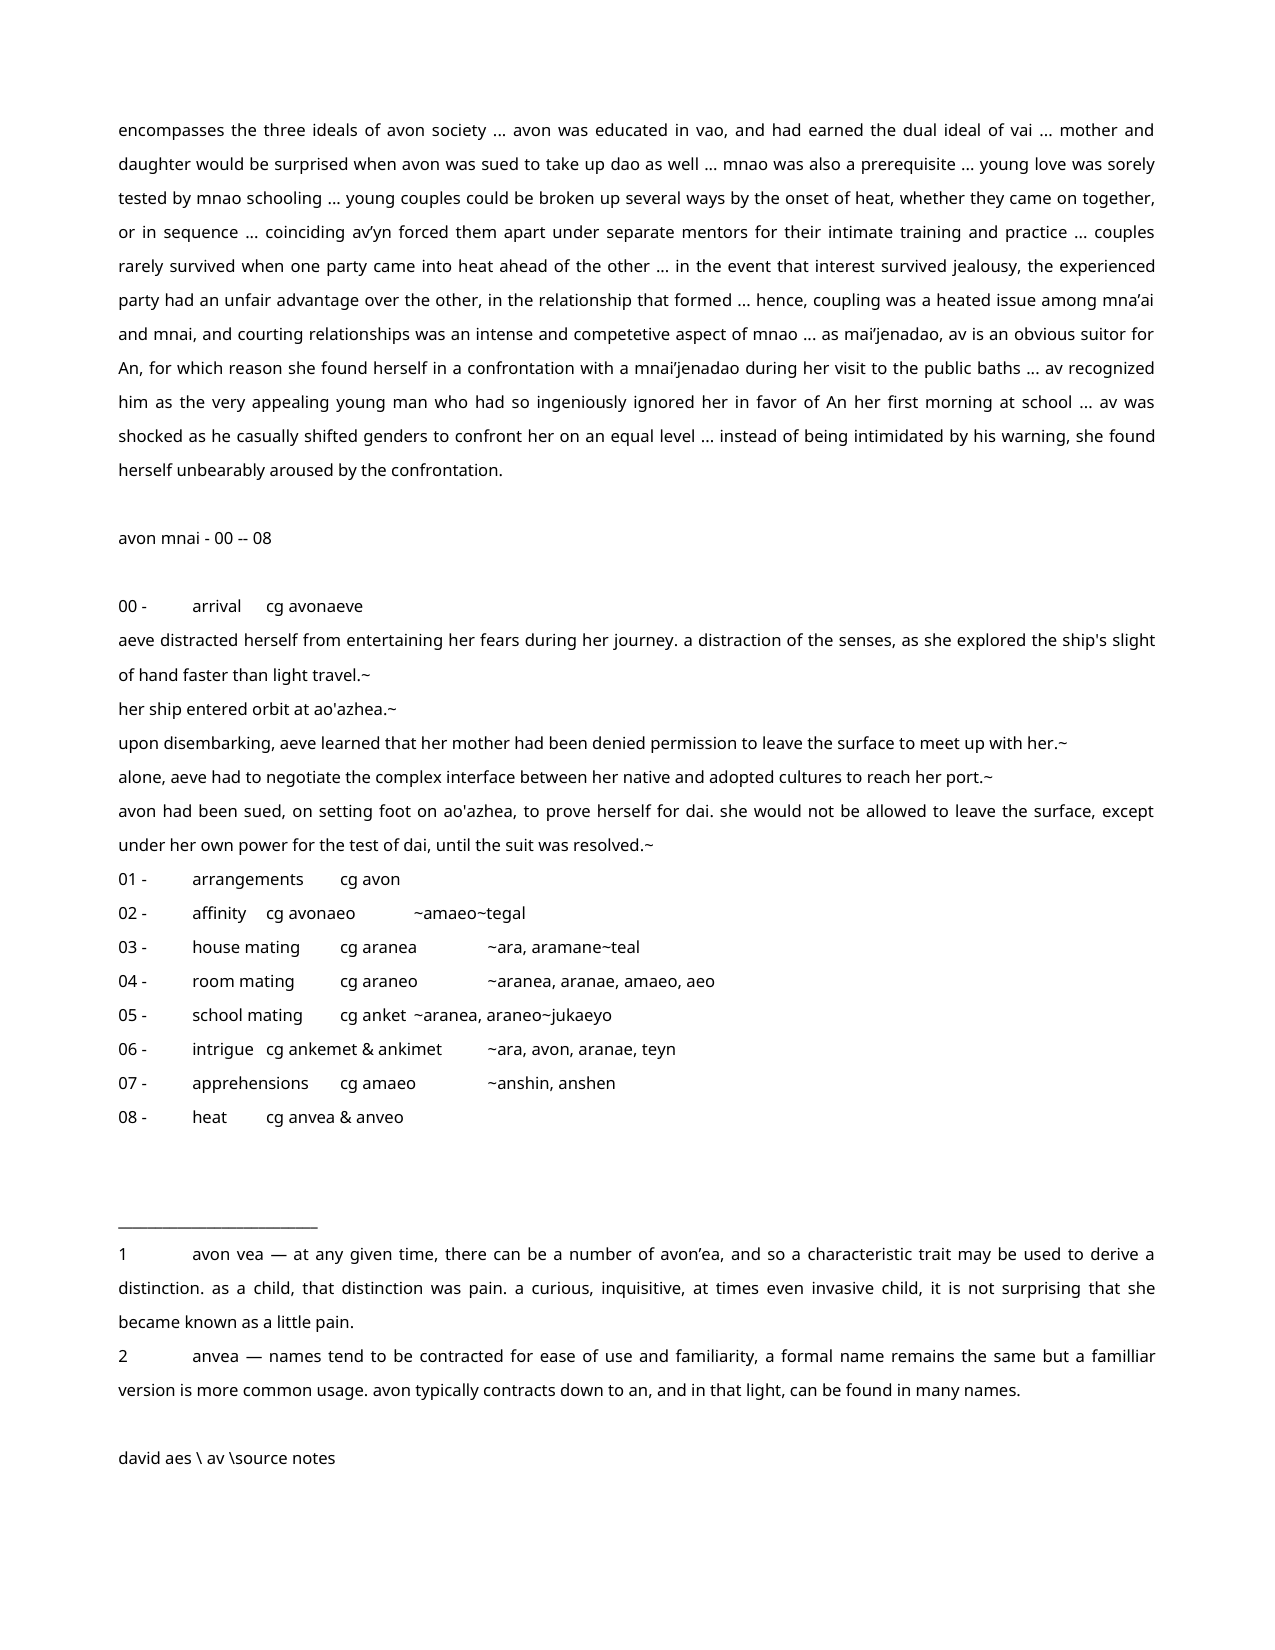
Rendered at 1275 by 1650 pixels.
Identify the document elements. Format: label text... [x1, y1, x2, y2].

text 1 avon vea — at any given time, there can be a number of avon’ea, and so a characteristic trait may be used to derive a distinction. as a child, that distinction was pain. a curious, inquisitive, at times even invasive child, it is not surprising that she became known as a little pain. [118, 1242, 1157, 1333]
text 03 - house mating cg aranea ~ara, aramane~teal [118, 936, 1157, 958]
text 04 - room mating cg araneo ~aranea, aranae, amaeo, aeo [118, 970, 1157, 992]
text 07 - apprehensions cg amaeo ~anshin, anshen [118, 1072, 1157, 1094]
text avon had been sued, on setting foot on ao'azhea, to prove herself for dai. she would not be allowed to leave the surface, except under her own power for the test of dai, until the suit was resolved.~ [118, 799, 1157, 856]
text 02 - affinity cg avonaeo ~amaeo~tegal [118, 902, 1157, 924]
text encompasses the three ideals of avon society ... avon was educated in vao, and had earned the dual ideal of vai ... mother and daughter would be surprised when avon was sued to take up dao as well ... mnao was also a prerequisite ... young love was sorely tested by mnao schooling ... young couples could be broken up several ways by the onset of heat, whether they came on together, or in sequence ... coinciding av’yn forced them apart under separate mentors for their intimate training and practice ... couples rarely survived when one party came into heat ahead of the other ... in the event that interest survived jealousy, the experienced party had an unfair advantage over the other, in the relationship that formed ... hence, coupling was a heated issue among mna’ai and mnai, and courting relationships was an intense and competetive aspect of mnao ... as mai’jenadao, av is an obvious suitor for An, for which reason she found herself in a confrontation with a mnai’jenadao during her visit to the public baths ... av recognized him as the very appealing young man who had so ingeniously ignored her in favor of An her first morning at school ... av was shocked as he casually shifted genders to confront her on an equal level ... instead of being intimidated by his warning, she found herself unbearably aroused by the confrontation. [118, 118, 1157, 481]
text 06 - intrigue cg ankemet & ankimet ~ara, avon, aranae, teyn [118, 1038, 1157, 1061]
text aeve distracted herself from entertaining her fears during her journey. a distraction of the senses, as she explored the ship's slight of hand faster than light travel.~ [118, 629, 1157, 686]
text 08 - heat cg anvea & anveo [118, 1106, 1157, 1129]
text 01 - arrangements cg avon [118, 867, 1157, 890]
text avon mnai - 00 -- 08 [118, 527, 1157, 549]
text ___________________________ [118, 1208, 1157, 1231]
text her ship entered orbit at ao'azhea.~ [118, 697, 1157, 720]
text 05 - school mating cg anket ~aranea, araneo~jukaeyo [118, 1004, 1157, 1026]
text upon disembarking, aeve learned that her mother had been denied permission to leave the surface to meet up with her.~ [118, 731, 1157, 754]
text 2 anvea — names tend to be contracted for ease of use and familiarity, a formal name remains the same but a familliar version is more common usage. avon typically contracts down to an, and in that light, can be found in many names. [118, 1344, 1157, 1401]
text 00 - arrival cg avonaeve [118, 595, 1157, 618]
text alone, aeve had to negotiate the complex interface between her native and adopted cultures to reach her port.~ [118, 765, 1157, 788]
text david aes \ av \source notes [118, 1447, 1157, 1469]
